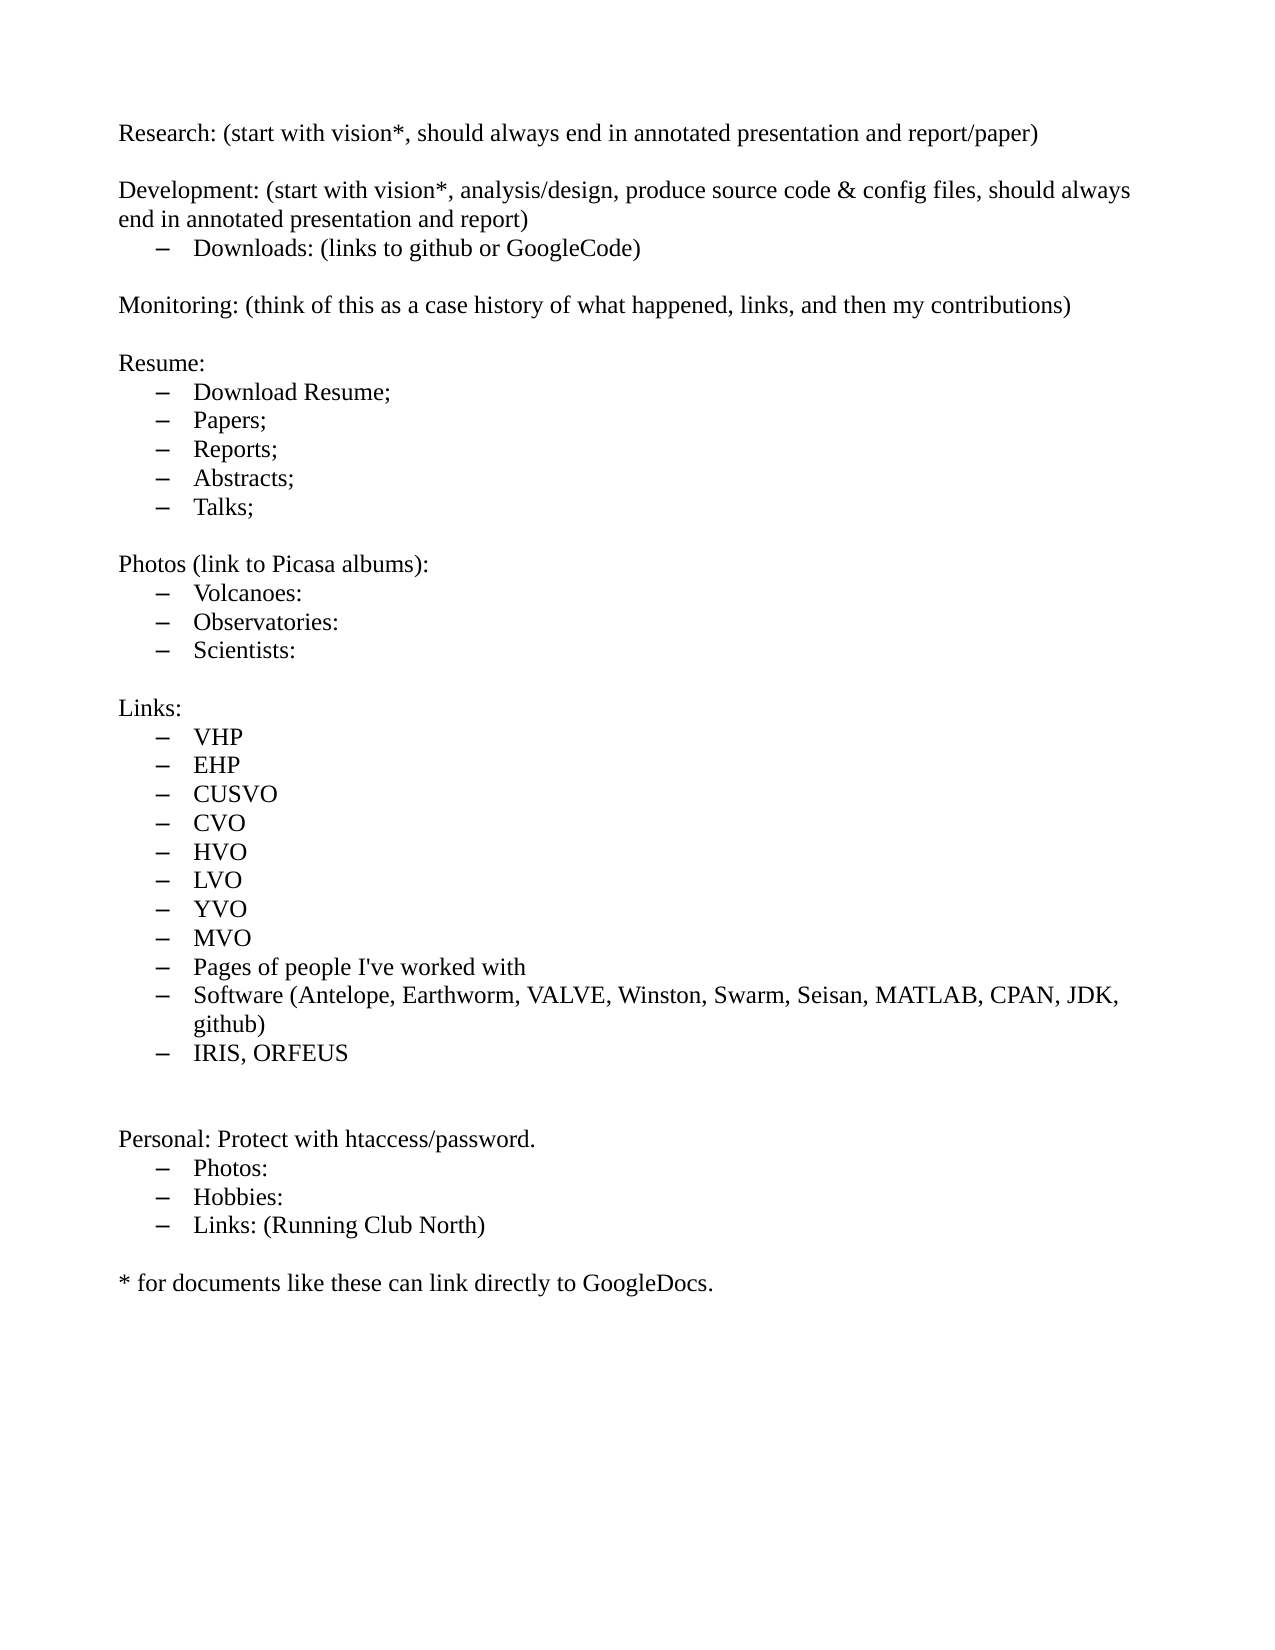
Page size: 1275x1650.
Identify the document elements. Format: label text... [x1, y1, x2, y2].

list Scientists: [156, 636, 1157, 664]
text Photos (link to Picasa albums): [118, 549, 1157, 578]
list Pages of people I've worked with [156, 952, 1157, 981]
list Download Resume; [156, 377, 1157, 406]
list Software (Antelope, Earthworm, VALVE, Winston, Swarm, Seisan, MATLAB, CPAN, JDK, github) [156, 981, 1157, 1038]
list Volcanoes: [156, 578, 1157, 607]
list IRIS, ORFEUS [156, 1038, 1157, 1067]
list CVO [156, 808, 1157, 837]
list Links: (Running Club North) [156, 1211, 1157, 1239]
text Research: (start with vision*, should always end in annotated presentation and report/paper) [118, 118, 1157, 147]
list VHP [156, 722, 1157, 751]
text Links: [118, 693, 1157, 722]
list YVO [156, 894, 1157, 923]
list LVO [156, 866, 1157, 894]
list Abstracts; [156, 463, 1157, 492]
list CUSVO [156, 779, 1157, 808]
text Resume: [118, 348, 1157, 377]
list MVO [156, 923, 1157, 952]
text Personal: Protect with htaccess/password. [118, 1124, 1157, 1153]
list EHP [156, 751, 1157, 779]
list Downloads: (links to github or GoogleCode) [156, 233, 1157, 262]
list Observatories: [156, 607, 1157, 636]
list Papers; [156, 406, 1157, 434]
list Hobbies: [156, 1182, 1157, 1211]
text Development: (start with vision*, analysis/design, produce source code & config files, should always end in annotated presentation and report) [118, 176, 1157, 233]
list Photos: [156, 1153, 1157, 1182]
text * for documents like these can link directly to GoogleDocs. [118, 1268, 1157, 1297]
list Talks; [156, 492, 1157, 521]
text Monitoring: (think of this as a case history of what happened, links, and then my contributions) [118, 291, 1157, 319]
list HVO [156, 837, 1157, 866]
list Reports; [156, 434, 1157, 463]
